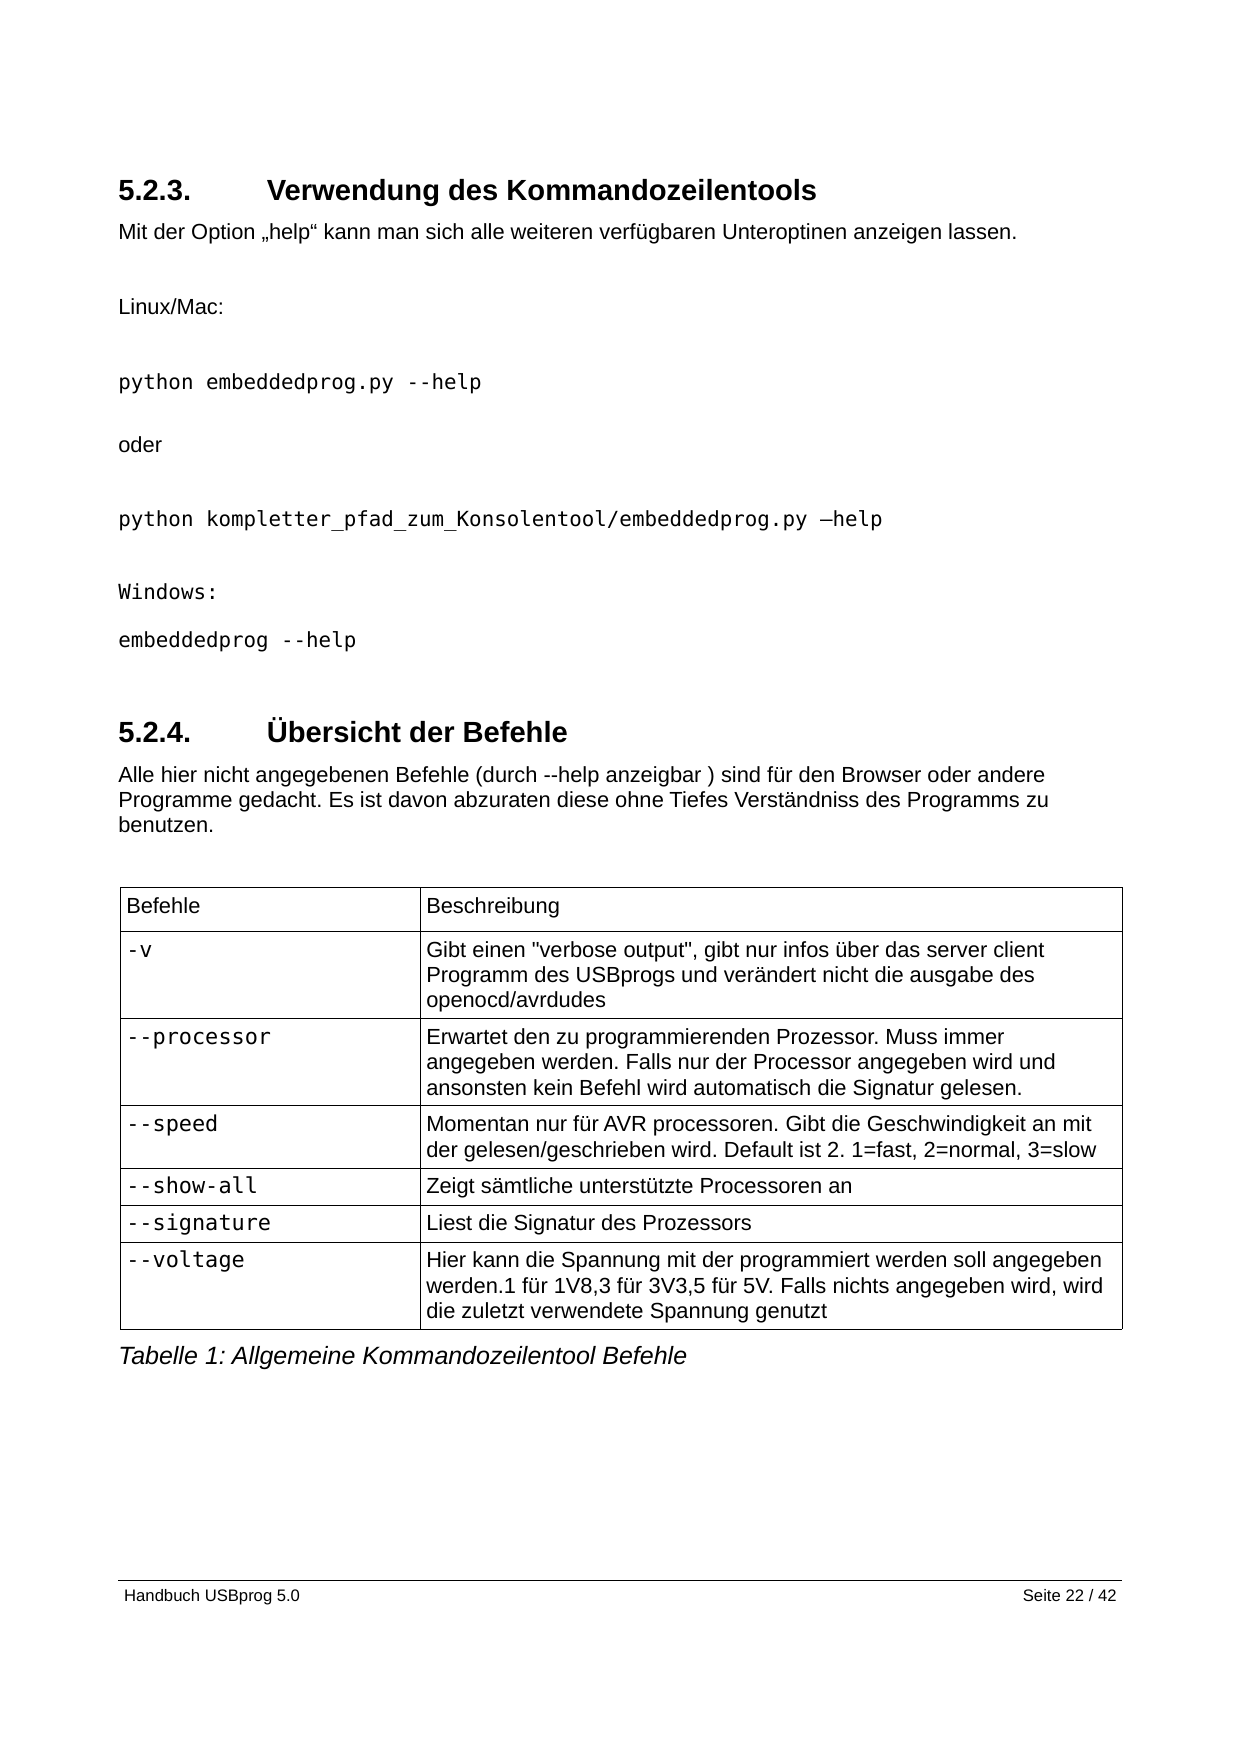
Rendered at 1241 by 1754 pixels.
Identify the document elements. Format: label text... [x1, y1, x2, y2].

text python kompletter_pfad_zum_Konsolentool/embeddedprog.py –help [118, 507, 1122, 531]
table_cell Zeigt sämtliche unterstützte Processoren an [421, 1169, 1122, 1204]
table_header Befehle [121, 888, 420, 931]
table_cell Erwartet den zu programmierenden Prozessor. Muss immer angegeben werden. Falls nur der Processor angegeben wird und ansonsten kein Befehl wird automatisch die Signatur gelesen. [421, 1019, 1122, 1105]
table_cell --speed [121, 1106, 420, 1167]
table_cell Gibt einen "verbose output", gibt nur infos über das server client Programm des USBprogs und verändert nicht die ausgabe des openocd/avrdudes [421, 932, 1122, 1018]
table_cell Hier kann die Spannung mit der programmiert werden soll angegeben werden.1 für 1V8,3 für 3V3,5 für 5V. Falls nichts angegeben wird, wird die zuletzt verwendete Spannung genutzt [421, 1243, 1122, 1329]
text Alle hier nicht angegebenen Befehle (durch --help anzeigbar ) sind für den Browser oder andere Programme gedacht. Es ist davon abzuraten diese ohne Tiefes Verständniss des Programms zu benutzen. [118, 761, 1122, 837]
text Linux/Mac: [118, 294, 1122, 319]
text Mit der Option „help“ kann man sich alle weiteren verfügbaren Unteroptinen anzeigen lassen. [118, 219, 1122, 244]
table_cell --voltage [121, 1243, 420, 1329]
table_header Beschreibung [421, 888, 1122, 931]
text python embeddedprog.py --help [118, 370, 1122, 394]
text Tabelle 1: Allgemeine Kommandozeilentool Befehle [118, 1341, 1122, 1370]
text Windows: [118, 580, 1122, 604]
table_cell --show-all [121, 1169, 420, 1204]
table_cell -v [121, 932, 420, 1018]
subtitle Übersicht der Befehle [118, 715, 1122, 749]
text oder [118, 432, 1122, 457]
text embeddedprog --help [118, 628, 1122, 653]
table_cell Liest die Signatur des Prozessors [421, 1206, 1122, 1242]
table_cell Momentan nur für AVR processoren. Gibt die Geschwindigkeit an mit der gelesen/geschrieben wird. Default ist 2. 1=fast, 2=normal, 3=slow [421, 1106, 1122, 1167]
table_cell --processor [121, 1019, 420, 1105]
table_cell --signature [121, 1206, 420, 1242]
subtitle Verwendung des Kommandozeilentools [118, 173, 1122, 206]
